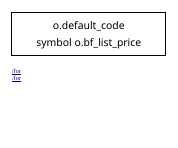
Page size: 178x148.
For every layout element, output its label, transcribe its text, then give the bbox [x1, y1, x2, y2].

text /for [12, 67, 165, 75]
table_header o.default_code symbol o.bf_list_price [12, 13, 165, 55]
text /for [12, 75, 165, 82]
